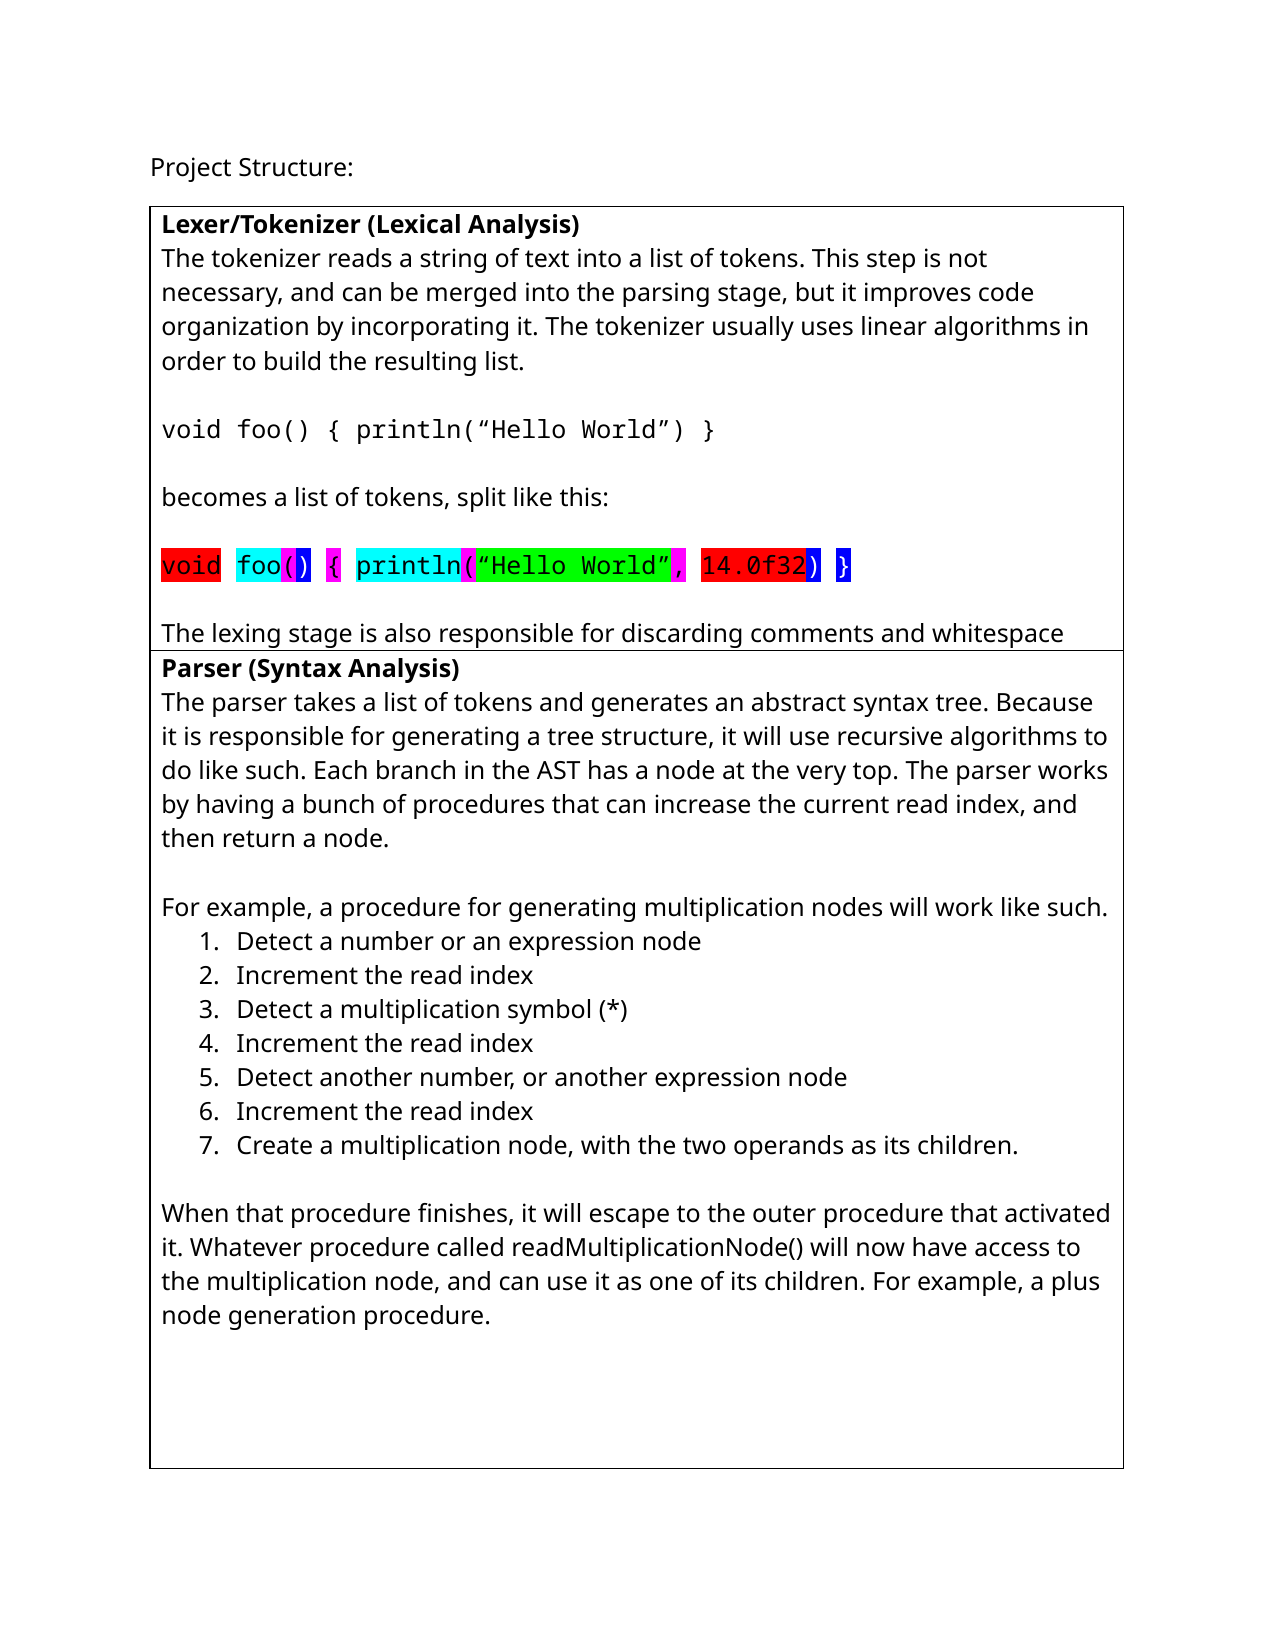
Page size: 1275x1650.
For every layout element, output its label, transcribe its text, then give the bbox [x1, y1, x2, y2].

text Project Structure: [150, 150, 1125, 184]
table_cell Parser (Syntax Analysis) The parser takes a list of tokens and generates an abstract syntax tree. Because it is responsible for generating a tree structure, it will use recursive algorithms to do like such. Each branch in the AST has a node at the very top. The parser works by having a bunch of procedures that can increase the current read index, and then return a node. For example, a procedure for generating multiplication nodes will work like such. Detect a number or an expression node Increment the read index Detect a multiplication symbol (*) Increment the read index Detect another number, or another expression node Increment the read index Create a multiplication node, with the two operands as its children. When that procedure finishes, it will escape to the outer procedure that activated it. Whatever procedure called readMultiplicationNode() will now have access to the multiplication node, and can use it as one of its children. For example, a plus node generation procedure. [151, 651, 1123, 1468]
table_header Lexer/Tokenizer (Lexical Analysis) The tokenizer reads a string of text into a list of tokens. This step is not necessary, and can be merged into the parsing stage, but it improves code organization by incorporating it. The tokenizer usually uses linear algorithms in order to build the resulting list. void foo() { println(“Hello World”) } becomes a list of tokens, split like this: void foo() { println(“Hello World”, 14.0f32) } The lexing stage is also responsible for discarding comments and whitespace [151, 207, 1123, 650]
